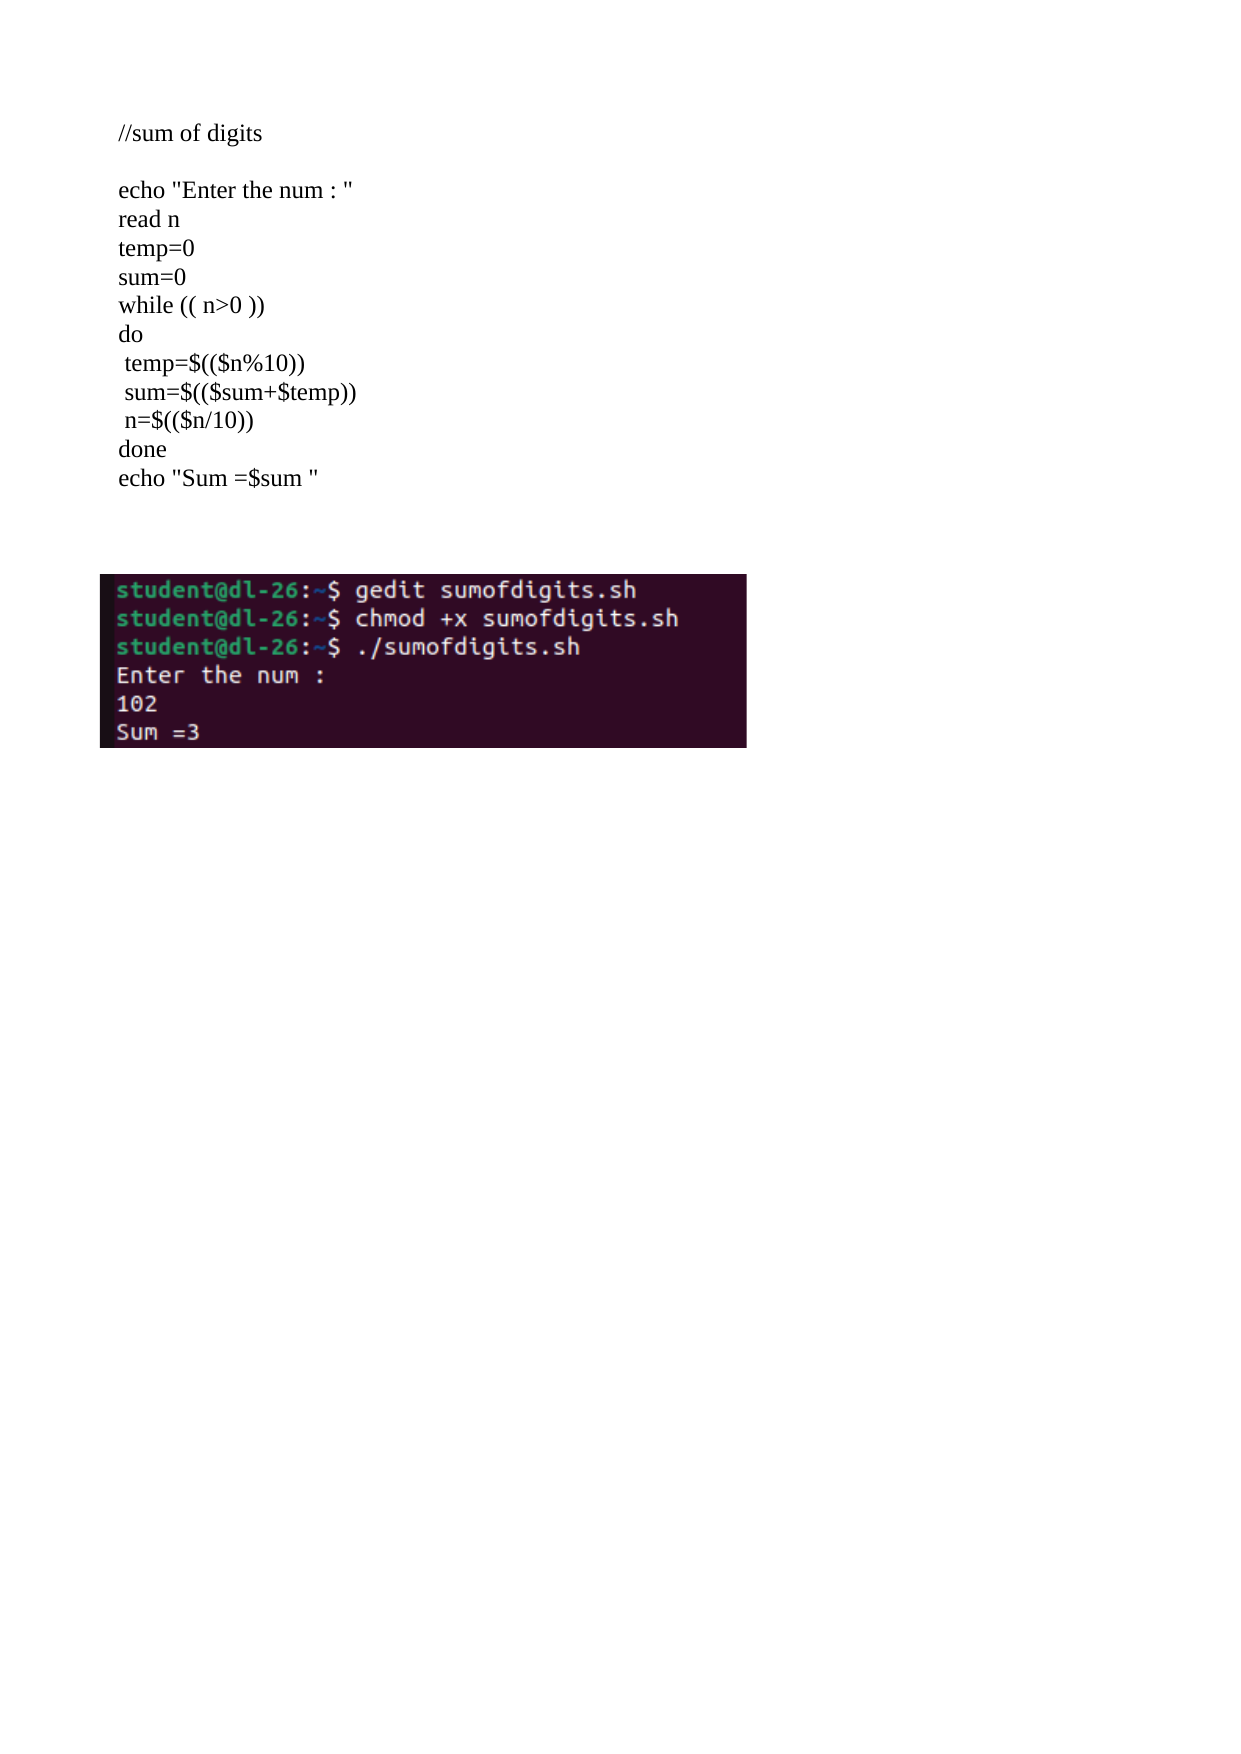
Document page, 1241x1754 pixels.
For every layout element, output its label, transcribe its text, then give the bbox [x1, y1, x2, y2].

text done [118, 434, 1122, 463]
text while (( n>0 )) [118, 291, 1122, 319]
text read n [118, 204, 1122, 233]
text temp=$(($n%10)) [118, 348, 1122, 377]
text n=$(($n/10)) [118, 406, 1122, 434]
text do [118, 319, 1122, 348]
picture [99, 574, 747, 748]
text sum=0 [118, 262, 1122, 291]
text sum=$(($sum+$temp)) [118, 377, 1122, 406]
text echo "Sum =$sum " [118, 463, 1122, 492]
text temp=0 [118, 233, 1122, 262]
text //sum of digits [118, 118, 1122, 147]
text echo "Enter the num : " [118, 176, 1122, 204]
